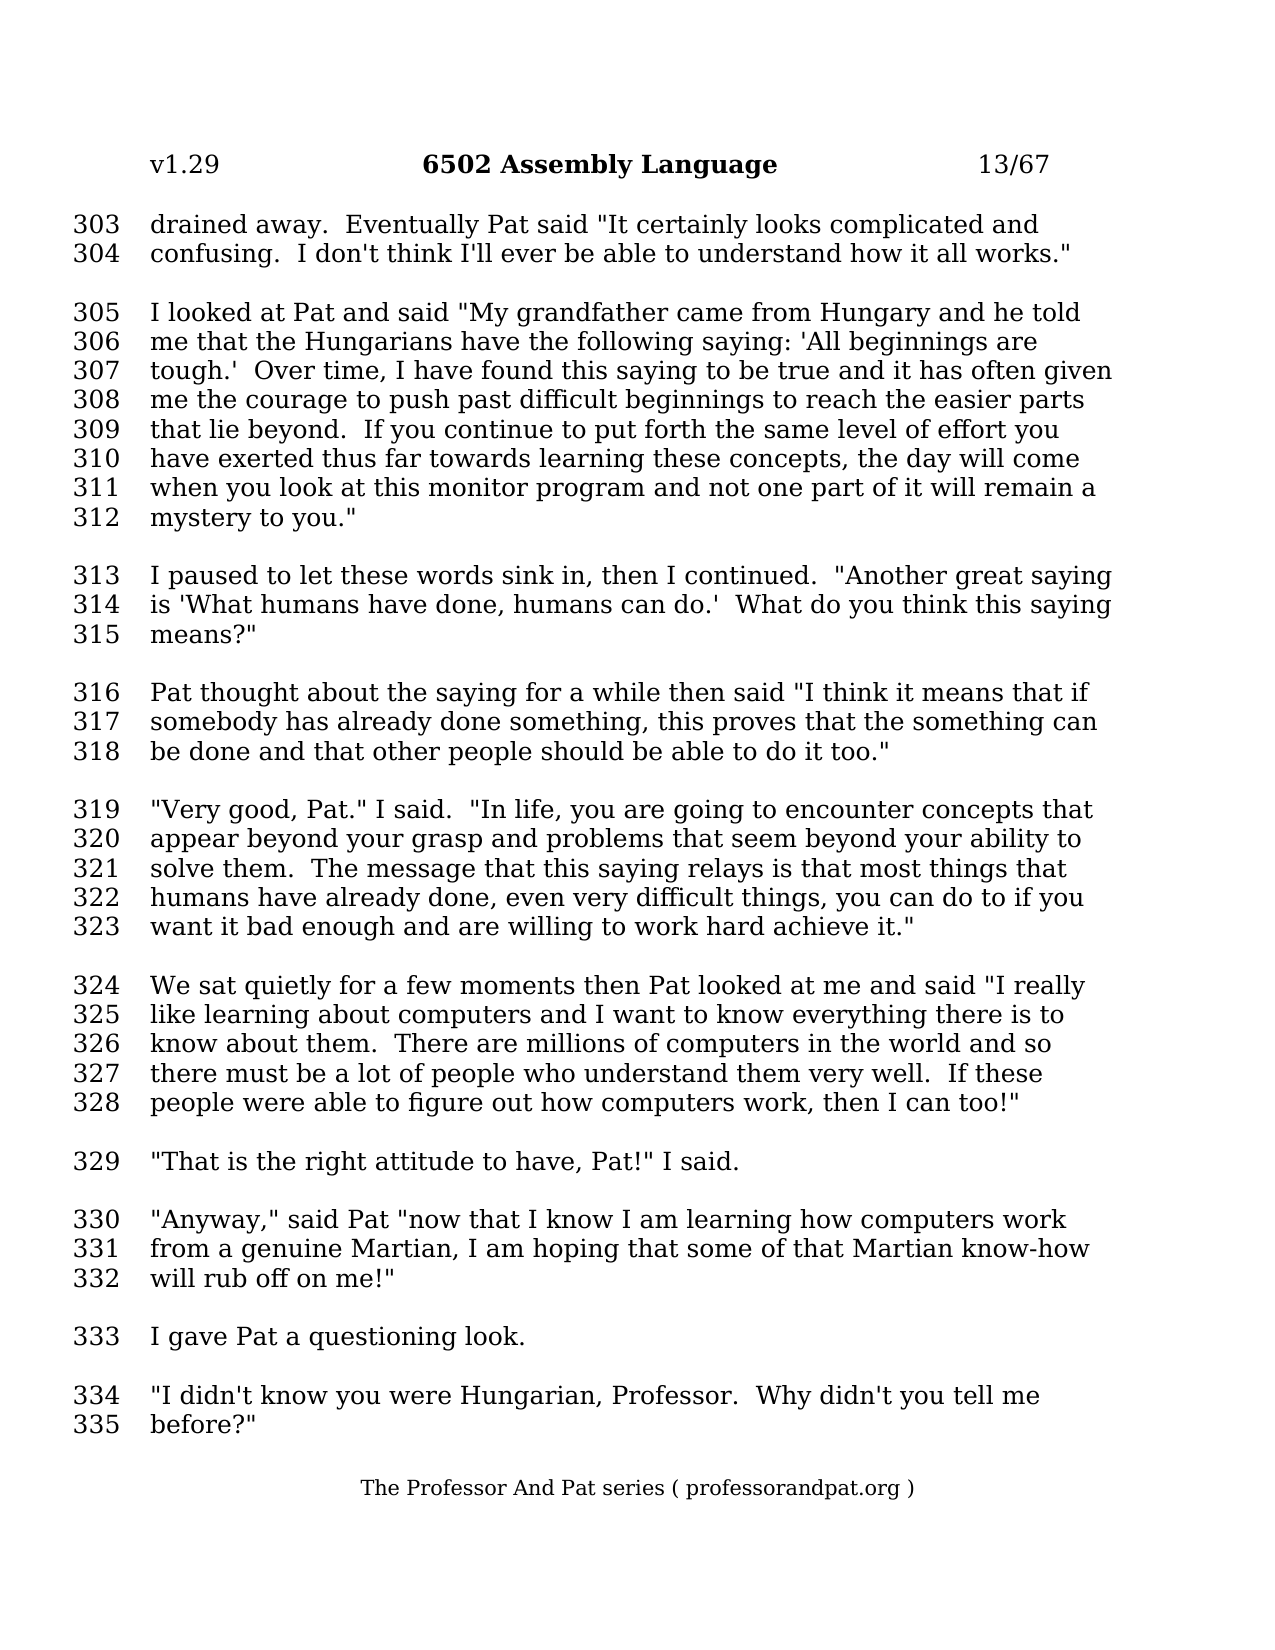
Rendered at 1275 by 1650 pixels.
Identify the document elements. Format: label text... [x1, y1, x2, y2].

text I paused to let these words sink in, then I continued. "Another great saying is 'What humans have done, humans can do.' What do you think this saying means?" [150, 561, 1125, 649]
text "That is the right attitude to have, Pat!" I said. [150, 1147, 1125, 1176]
text Pat thought about the saying for a while then said "I think it means that if somebody has already done something, this proves that the something can be done and that other people should be able to do it too." [150, 678, 1125, 766]
text We sat quietly for a few moments then Pat looked at me and said "I really like learning about computers and I want to know everything there is to know about them. There are millions of computers in the world and so there must be a lot of people who understand them very well. If these people were able to figure out how computers work, then I can too!" [150, 971, 1125, 1117]
text I gave Pat a questioning look. [150, 1322, 1125, 1352]
text drained away. Eventually Pat said "It certainly looks complicated and confusing. I don't think I'll ever be able to understand how it all works." [150, 210, 1125, 268]
text "Very good, Pat." I said. "In life, you are going to encounter concepts that appear beyond your grasp and problems that seem beyond your ability to solve them. The message that this saying relays is that most things that humans have already done, even very difficult things, you can do to if you want it bad enough and are willing to work hard achieve it." [150, 795, 1125, 942]
text I looked at Pat and said "My grandfather came from Hungary and he told me that the Hungarians have the following saying: 'All beginnings are tough.' Over time, I have found this saying to be true and it has often given me the courage to push past difficult beginnings to reach the easier parts that lie beyond. If you continue to put forth the same level of effort you have exerted thus far towards learning these concepts, the day will come when you look at this monitor program and not one part of it will remain a mystery to you." [150, 298, 1125, 532]
text "Anyway," said Pat "now that I know I am learning how computers work from a genuine Martian, I am hoping that some of that Martian know-how will rub off on me!" [150, 1205, 1125, 1293]
text "I didn't know you were Hungarian, Professor. Why didn't you tell me before?" [150, 1381, 1125, 1439]
